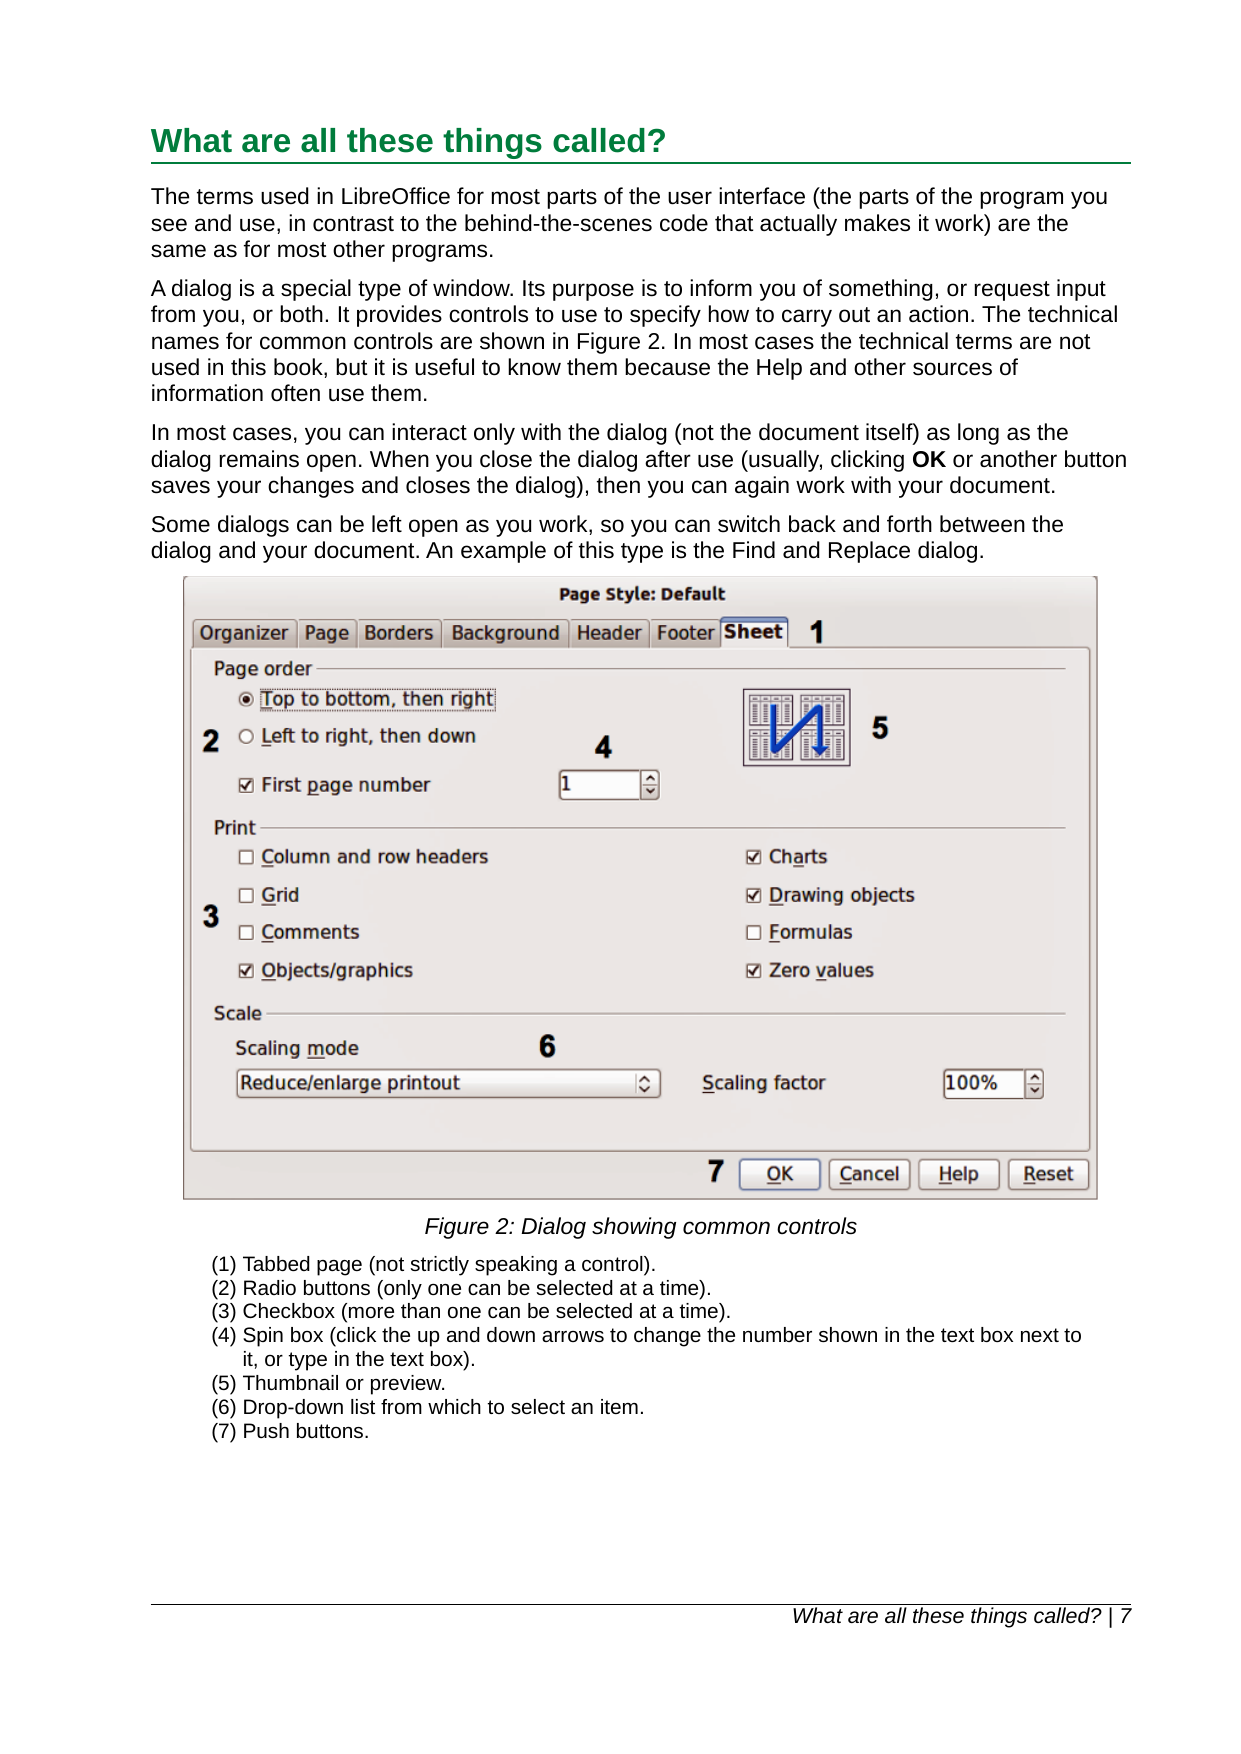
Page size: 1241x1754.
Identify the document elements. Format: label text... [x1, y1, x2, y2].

picture [183, 576, 1099, 1201]
text In most cases, you can interact only with the dialog (not the document itself) as long as the dialog remains open. When you close the dialog after use (usually, clicking OK or another button saves your changes and closes the dialog), then you can again work with your document. [151, 419, 1131, 498]
text A dialog is a special type of window. Its purpose is to inform you of something, or request input from you, or both. It provides controls to use to specify how to carry out an action. The technical names for common controls are shown in Figure 2. In most cases the technical terms are not used in this book, but it is useful to know them because the Help and other sources of information often use them. [151, 275, 1131, 407]
text Some dialogs can be left open as you work, so you can switch back and forth between the dialog and your document. An example of this type is the Find and Replace dialog. [151, 511, 1131, 563]
text Figure 2: Dialog showing common controls [183, 1213, 1098, 1239]
subtitle What are all these things called? [151, 121, 1131, 162]
table_header Tabbed page (not strictly speaking a control). Radio buttons (only one can be selected at a time). Checkbox (more than one can be selected at a time). Spin box (click the up and down arrows to change the number shown in the text box next to it, or type in the text box). Thumbnail or preview. Drop-down list from which to select an item. Push buttons. [189, 1251, 1092, 1456]
list The terms used in LibreOffice for most parts of the user interface (the parts of the program you see and use, in contrast to the behind-the-scenes code that actually makes it work) are the same as for most other programs. [151, 183, 1131, 262]
